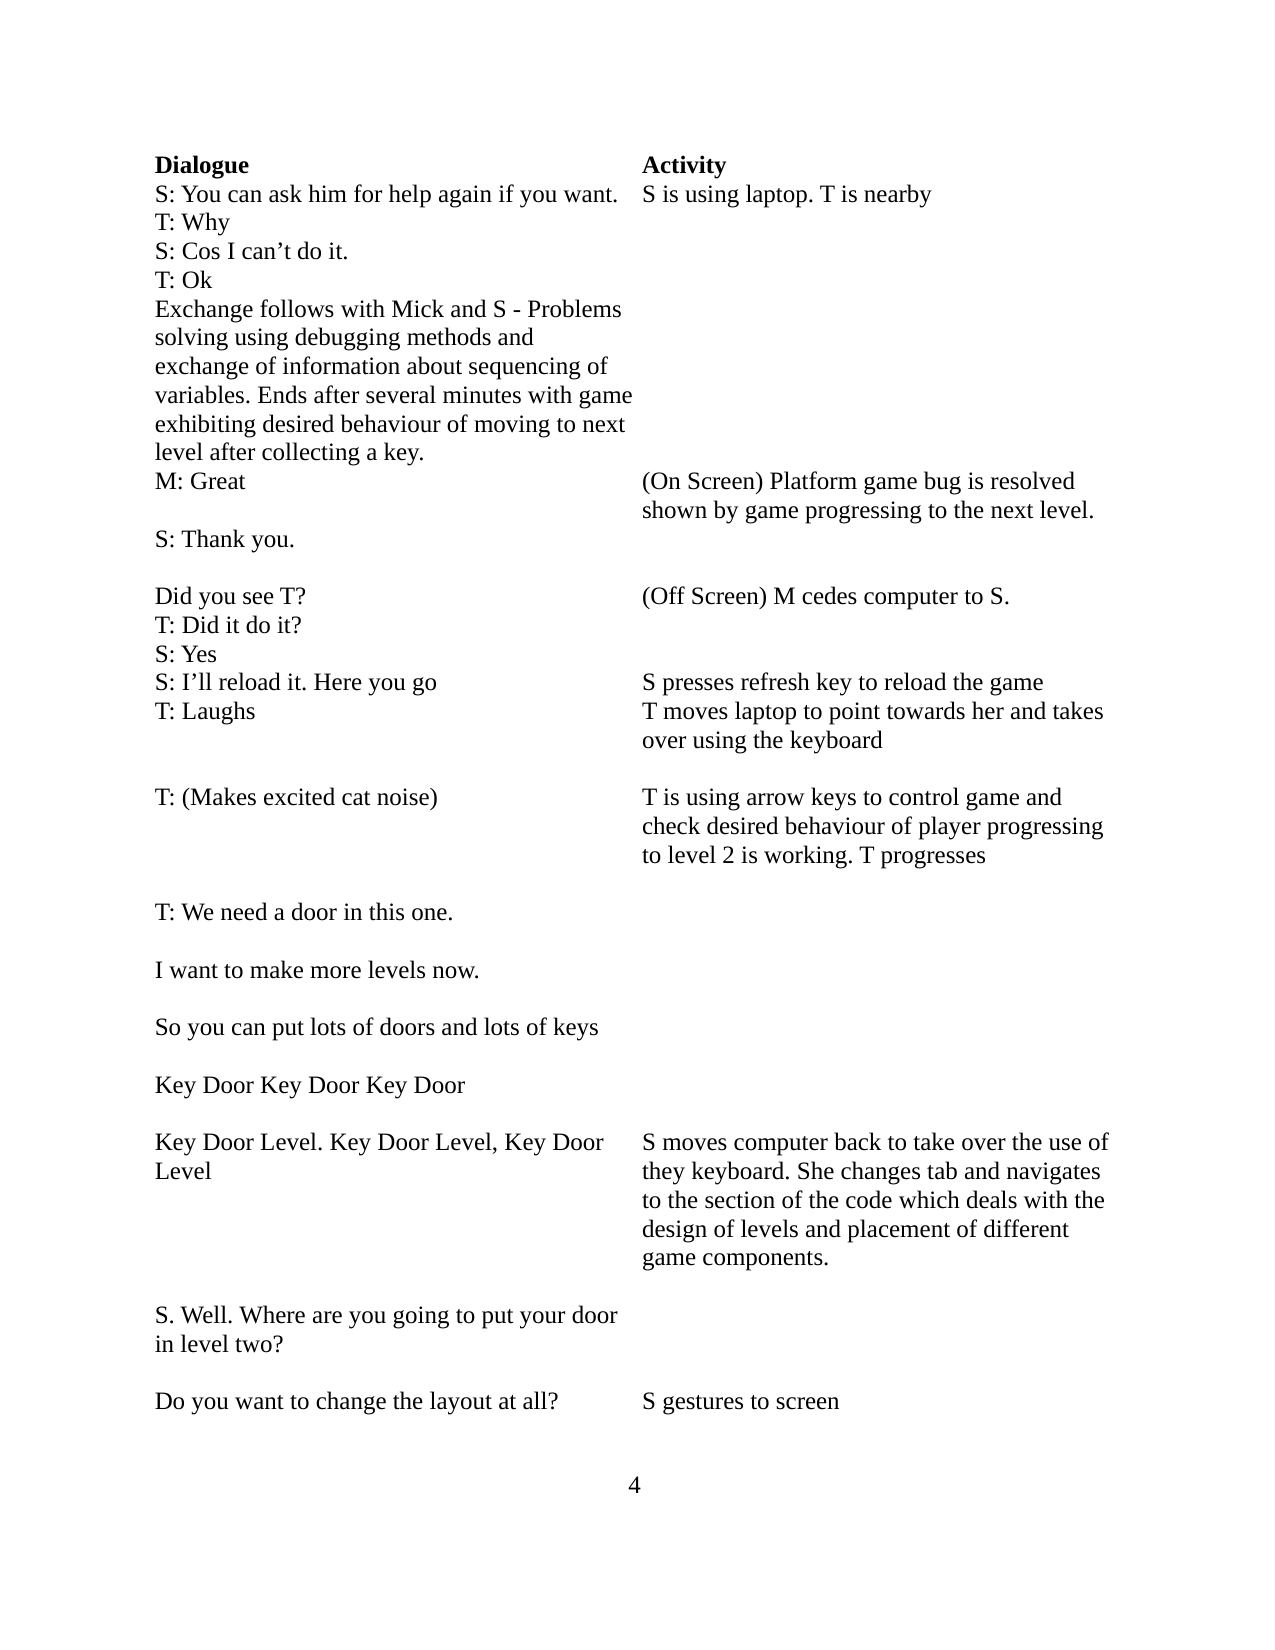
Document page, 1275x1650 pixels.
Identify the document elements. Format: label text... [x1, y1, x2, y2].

table_cell [638, 1271, 1125, 1300]
table_cell I want to make more levels now. [150, 955, 637, 984]
table_cell T: Why [150, 208, 637, 236]
table_cell Key Door Key Door Key Door [150, 1070, 637, 1099]
table_cell [638, 553, 1125, 581]
table_cell [638, 926, 1125, 955]
table_cell T: Did it do it? [150, 610, 637, 639]
table_cell (On Screen) Platform game bug is resolved shown by game progressing to the next level. [638, 466, 1125, 524]
table_cell So you can put lots of doors and lots of keys [150, 1013, 637, 1041]
table_cell T moves laptop to point towards her and takes over using the keyboard [638, 696, 1125, 754]
table_cell [638, 236, 1125, 265]
table_cell S moves computer back to take over the use of they keyboard. She changes tab and navigates to the section of the code which deals with the design of levels and placement of different game components. [638, 1128, 1125, 1271]
table_cell S: I’ll reload it. Here you go [150, 668, 637, 696]
table_cell [638, 1099, 1125, 1127]
table_cell Exchange follows with Mick and S - Problems solving using debugging methods and exchange of information about sequencing of variables. Ends after several minutes with game exhibiting desired behaviour of moving to next level after collecting a key. [150, 294, 637, 466]
table_header Activity [638, 150, 1125, 179]
table_cell S: Thank you. [150, 524, 637, 552]
table_cell S is using laptop. T is nearby [638, 179, 1125, 207]
table_cell [150, 926, 637, 955]
table_cell [638, 984, 1125, 1012]
table_cell [150, 1271, 637, 1300]
table_header Dialogue [150, 150, 637, 179]
table_cell S: Cos I can’t do it. [150, 236, 637, 265]
table_cell S. Well. Where are you going to put your door in level two? [150, 1300, 637, 1357]
table_cell T: Ok [150, 265, 637, 294]
table_cell [638, 1300, 1125, 1357]
table_cell Did you see T? [150, 581, 637, 610]
table_cell T is using arrow keys to control game and check desired behaviour of player progressing to level 2 is working. T progresses [638, 783, 1125, 869]
table_cell S: You can ask him for help again if you want. [150, 179, 637, 207]
table_cell [638, 265, 1125, 294]
table_cell M: Great [150, 466, 637, 524]
table_cell [638, 1358, 1125, 1386]
table_cell T: We need a door in this one. [150, 898, 637, 926]
table_cell (Off Screen) M cedes computer to S. [638, 581, 1125, 610]
table_cell [638, 1070, 1125, 1099]
table_cell [150, 1099, 637, 1127]
table_cell Key Door Level. Key Door Level, Key Door Level [150, 1128, 637, 1271]
table_cell [638, 639, 1125, 667]
table_cell T: Laughs [150, 696, 637, 754]
table_cell [638, 208, 1125, 236]
table_cell [638, 294, 1125, 466]
table_cell [150, 553, 637, 581]
table_cell S gestures to screen [638, 1386, 1125, 1415]
table_cell [638, 1013, 1125, 1041]
table_cell [638, 869, 1125, 897]
table_cell [150, 869, 637, 897]
table_cell S presses refresh key to reload the game [638, 668, 1125, 696]
table_cell [150, 754, 637, 782]
table_cell [150, 1358, 637, 1386]
table_cell [638, 898, 1125, 926]
table_cell [150, 984, 637, 1012]
table_cell T: (Makes excited cat noise) [150, 783, 637, 869]
table_cell [638, 524, 1125, 552]
table_cell [638, 1041, 1125, 1070]
table_cell [638, 610, 1125, 639]
table_cell [638, 955, 1125, 984]
table_cell [150, 1041, 637, 1070]
table_cell [638, 754, 1125, 782]
table_cell S: Yes [150, 639, 637, 667]
table_cell Do you want to change the layout at all? [150, 1386, 637, 1415]
